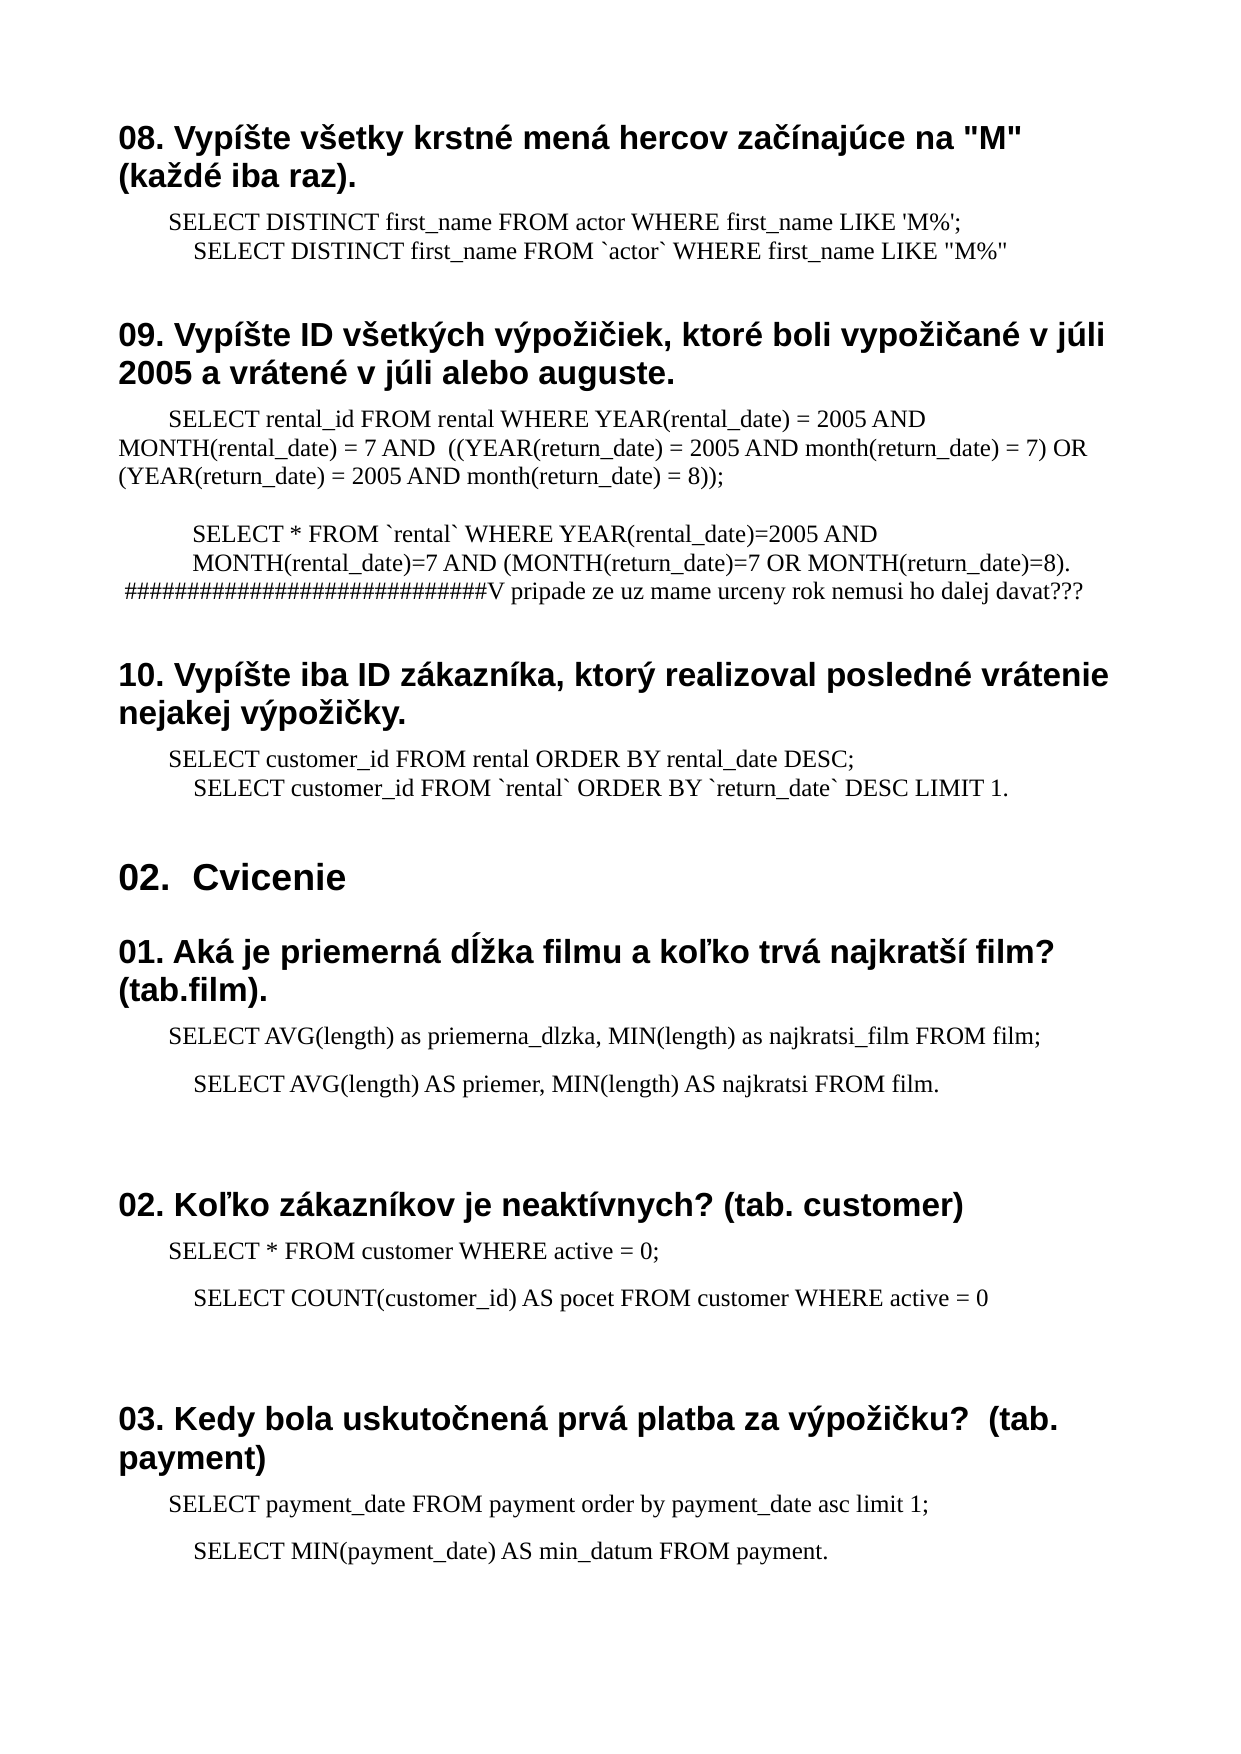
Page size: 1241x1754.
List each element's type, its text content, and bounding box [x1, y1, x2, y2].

text SELECT * FROM `rental` WHERE YEAR(rental_date)=2005 AND MONTH(rental_date)=7 AND (MONTH(return_date)=7 OR MONTH(return_date)=8). [118, 519, 1122, 576]
text SELECT COUNT(customer_id) AS pocet FROM customer WHERE active = 0 [118, 1283, 1122, 1312]
text SELECT payment_date FROM payment order by payment_date asc limit 1; [118, 1489, 1122, 1518]
subtitle 08. Vypíšte všetky krstné mená hercov začínajúce na "M" (každé iba raz). [118, 118, 1122, 195]
text #############################V pripade ze uz mame urceny rok nemusi ho dalej davat??? [118, 576, 1122, 605]
text SELECT rental_id FROM rental WHERE YEAR(rental_date) = 2005 AND MONTH(rental_date) = 7 AND ((YEAR(return_date) = 2005 AND month(return_date) = 7) OR (YEAR(return_date) = 2005 AND month(return_date) = 8)); [118, 404, 1122, 490]
subtitle 02. Koľko zákazníkov je neaktívnych? (tab. customer) [118, 1185, 1122, 1223]
text SELECT DISTINCT first_name FROM actor WHERE first_name LIKE 'M%'; [118, 207, 1122, 236]
text SELECT AVG(length) as priemerna_dlzka, MIN(length) as najkratsi_film FROM film; [118, 1021, 1122, 1050]
subtitle 09. Vypíšte ID všetkých výpožičiek, ktoré boli vypožičané v júli 2005 a vrátené v júli alebo auguste. [118, 314, 1122, 391]
subtitle 03. Kedy bola uskutočnená prvá platba za výpožičku? (tab. payment) [118, 1399, 1122, 1476]
text SELECT customer_id FROM rental ORDER BY rental_date DESC; [118, 744, 1122, 773]
subtitle 10. Vypíšte iba ID zákazníka, ktorý realizoval posledné vrátenie nejakej výpožičky. [118, 655, 1122, 732]
text SELECT customer_id FROM `rental` ORDER BY `return_date` DESC LIMIT 1. [118, 773, 1122, 802]
text SELECT DISTINCT first_name FROM `actor` WHERE first_name LIKE "M%" [118, 236, 1122, 265]
text SELECT * FROM customer WHERE active = 0; [118, 1236, 1122, 1264]
text SELECT MIN(payment_date) AS min_datum FROM payment. [118, 1536, 1122, 1565]
subtitle 02. Cvicenie [118, 855, 1122, 898]
subtitle 01. Aká je priemerná dĺžka filmu a koľko trvá najkratší film? (tab.film). [118, 932, 1122, 1009]
text SELECT AVG(length) AS priemer, MIN(length) AS najkratsi FROM film. [118, 1069, 1122, 1098]
